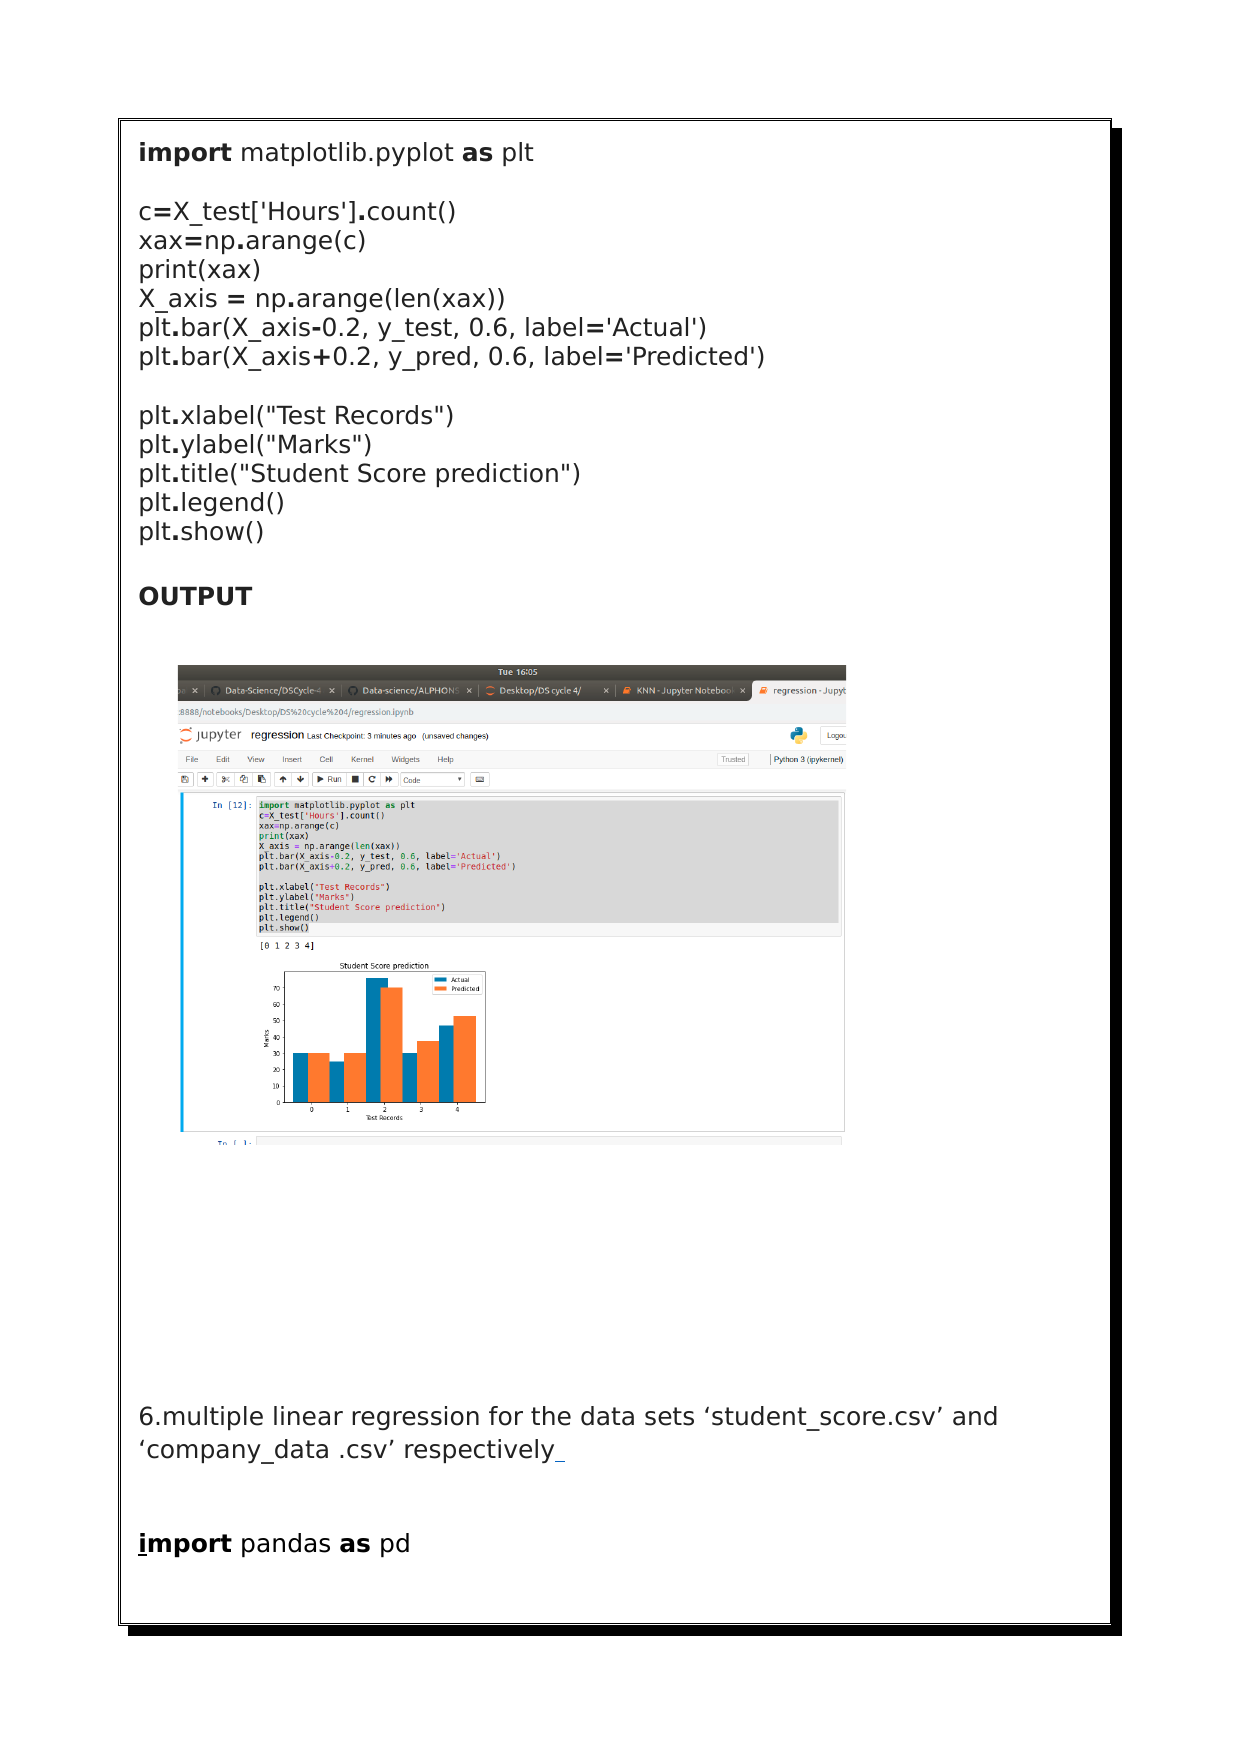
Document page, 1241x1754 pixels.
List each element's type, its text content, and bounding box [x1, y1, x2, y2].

text OUTPUT [138, 583, 1092, 612]
text print(xax) [138, 255, 1092, 284]
text xax=np.arange(c) [138, 226, 1092, 255]
text import matplotlib.pyplot as plt [138, 138, 1092, 167]
text c=X_test['Hours'].count() [138, 197, 1092, 226]
text plt.title("Student Score prediction") [138, 459, 1092, 488]
list 6.multiple linear regression for the data sets ‘student_score.csv’ and ‘company_data .csv’ respectively [138, 1402, 1092, 1466]
text plt.bar(X_axis+0.2, y_pred, 0.6, label='Predicted') [138, 342, 1092, 372]
picture [177, 665, 847, 1145]
text import pandas as pd [138, 1529, 1092, 1558]
text plt.xlabel("Test Records") [138, 401, 1092, 430]
text plt.ylabel("Marks") [138, 430, 1092, 459]
text X_axis = np.arange(len(xax)) [138, 284, 1092, 313]
text plt.show() [138, 517, 1092, 547]
text plt.bar(X_axis-0.2, y_test, 0.6, label='Actual') [138, 313, 1092, 342]
text plt.legend() [138, 488, 1092, 517]
